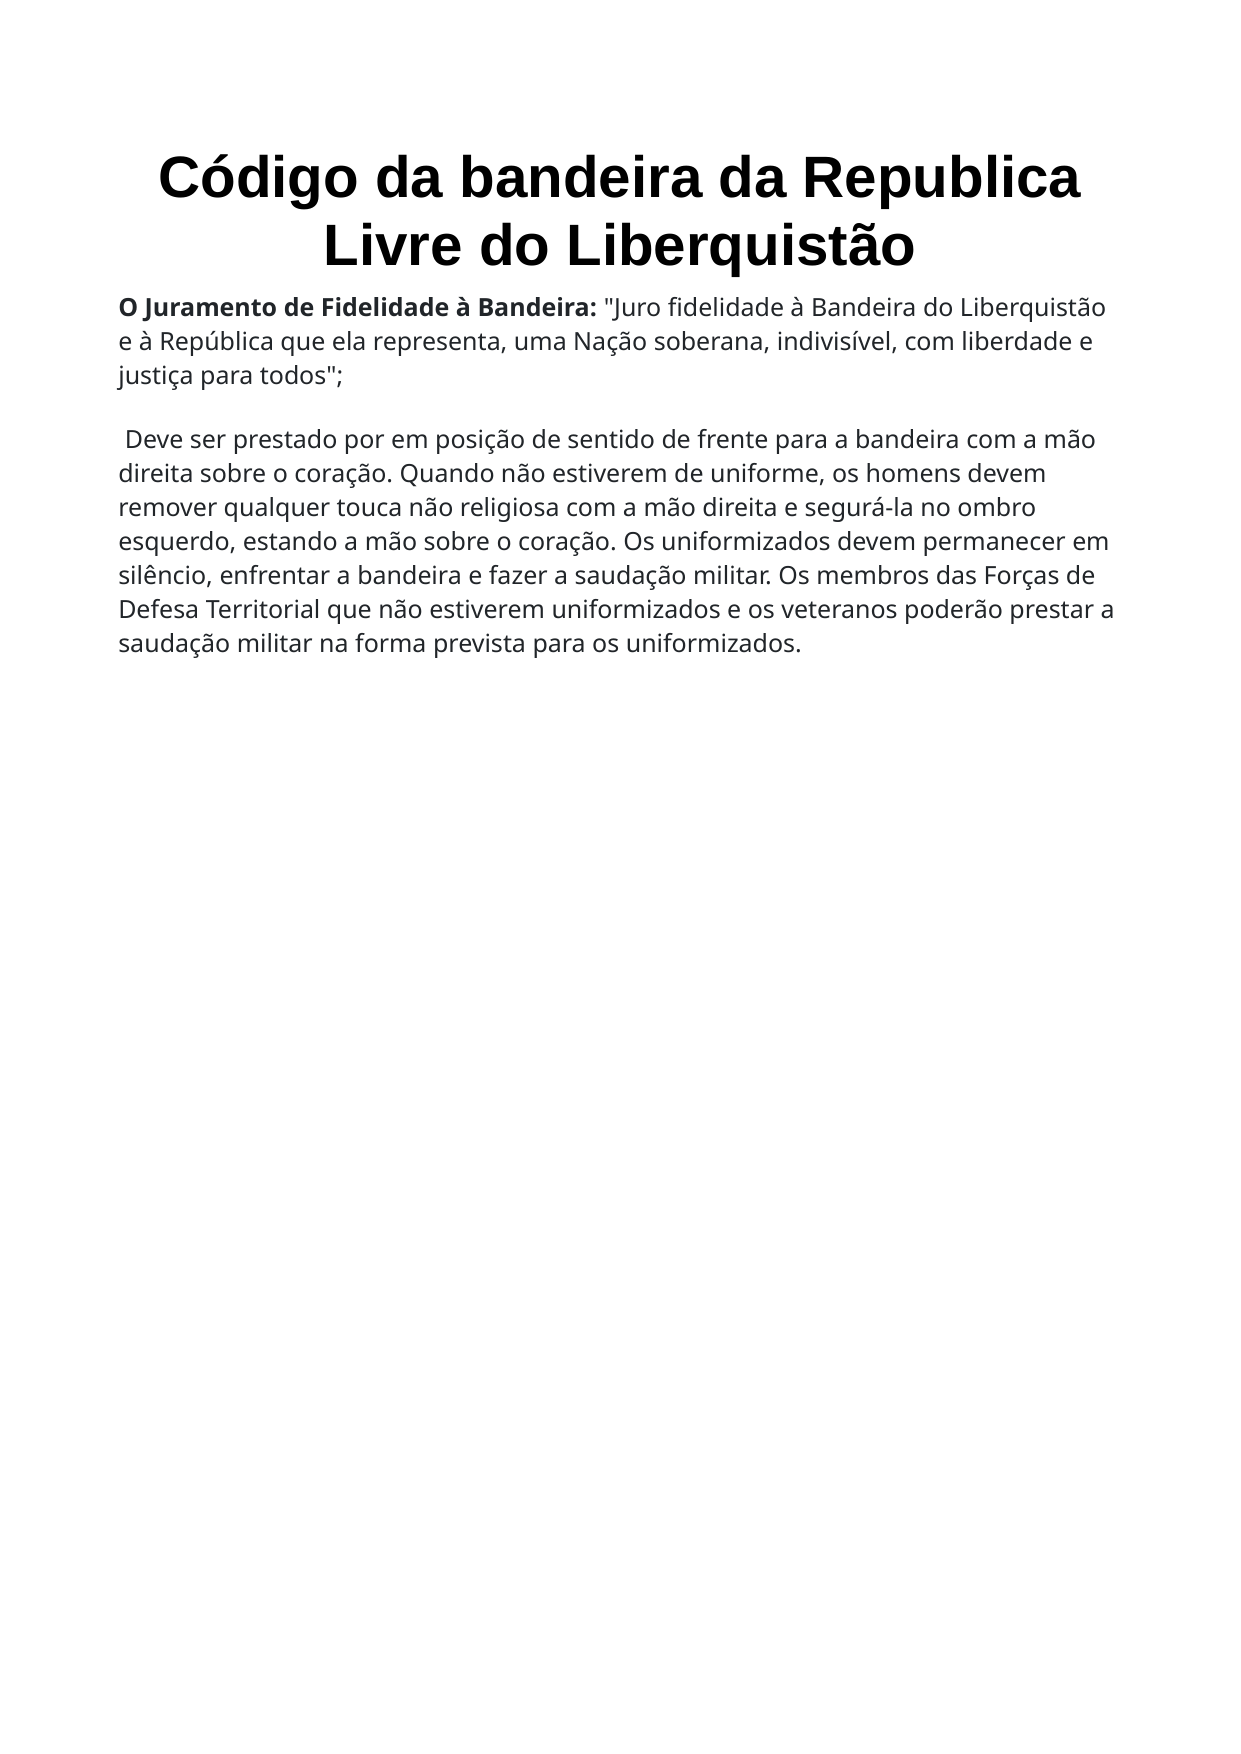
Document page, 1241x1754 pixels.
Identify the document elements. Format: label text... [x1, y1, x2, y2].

text O Juramento de Fidelidade à Bandeira: "Juro fidelidade à Bandeira do Liberquistão e à República que ela representa, uma Nação soberana, indivisível, com liberdade e justiça para todos"; [118, 290, 1122, 392]
text Deve ser prestado por em posição de sentido de frente para a bandeira com a mão direita sobre o coração. Quando não estiverem de uniforme, os homens devem remover qualquer touca não religiosa com a mão direita e segurá-la no ombro esquerdo, estando a mão sobre o coração. Os uniformizados devem permanecer em silêncio, enfrentar a bandeira e fazer a saudação militar. Os membros das Forças de Defesa Territorial que não estiverem uniformizados e os veteranos poderão prestar a saudação militar na forma prevista para os uniformizados. [118, 421, 1122, 660]
title Código da bandeira da Republica Livre do Liberquistão [118, 143, 1122, 277]
